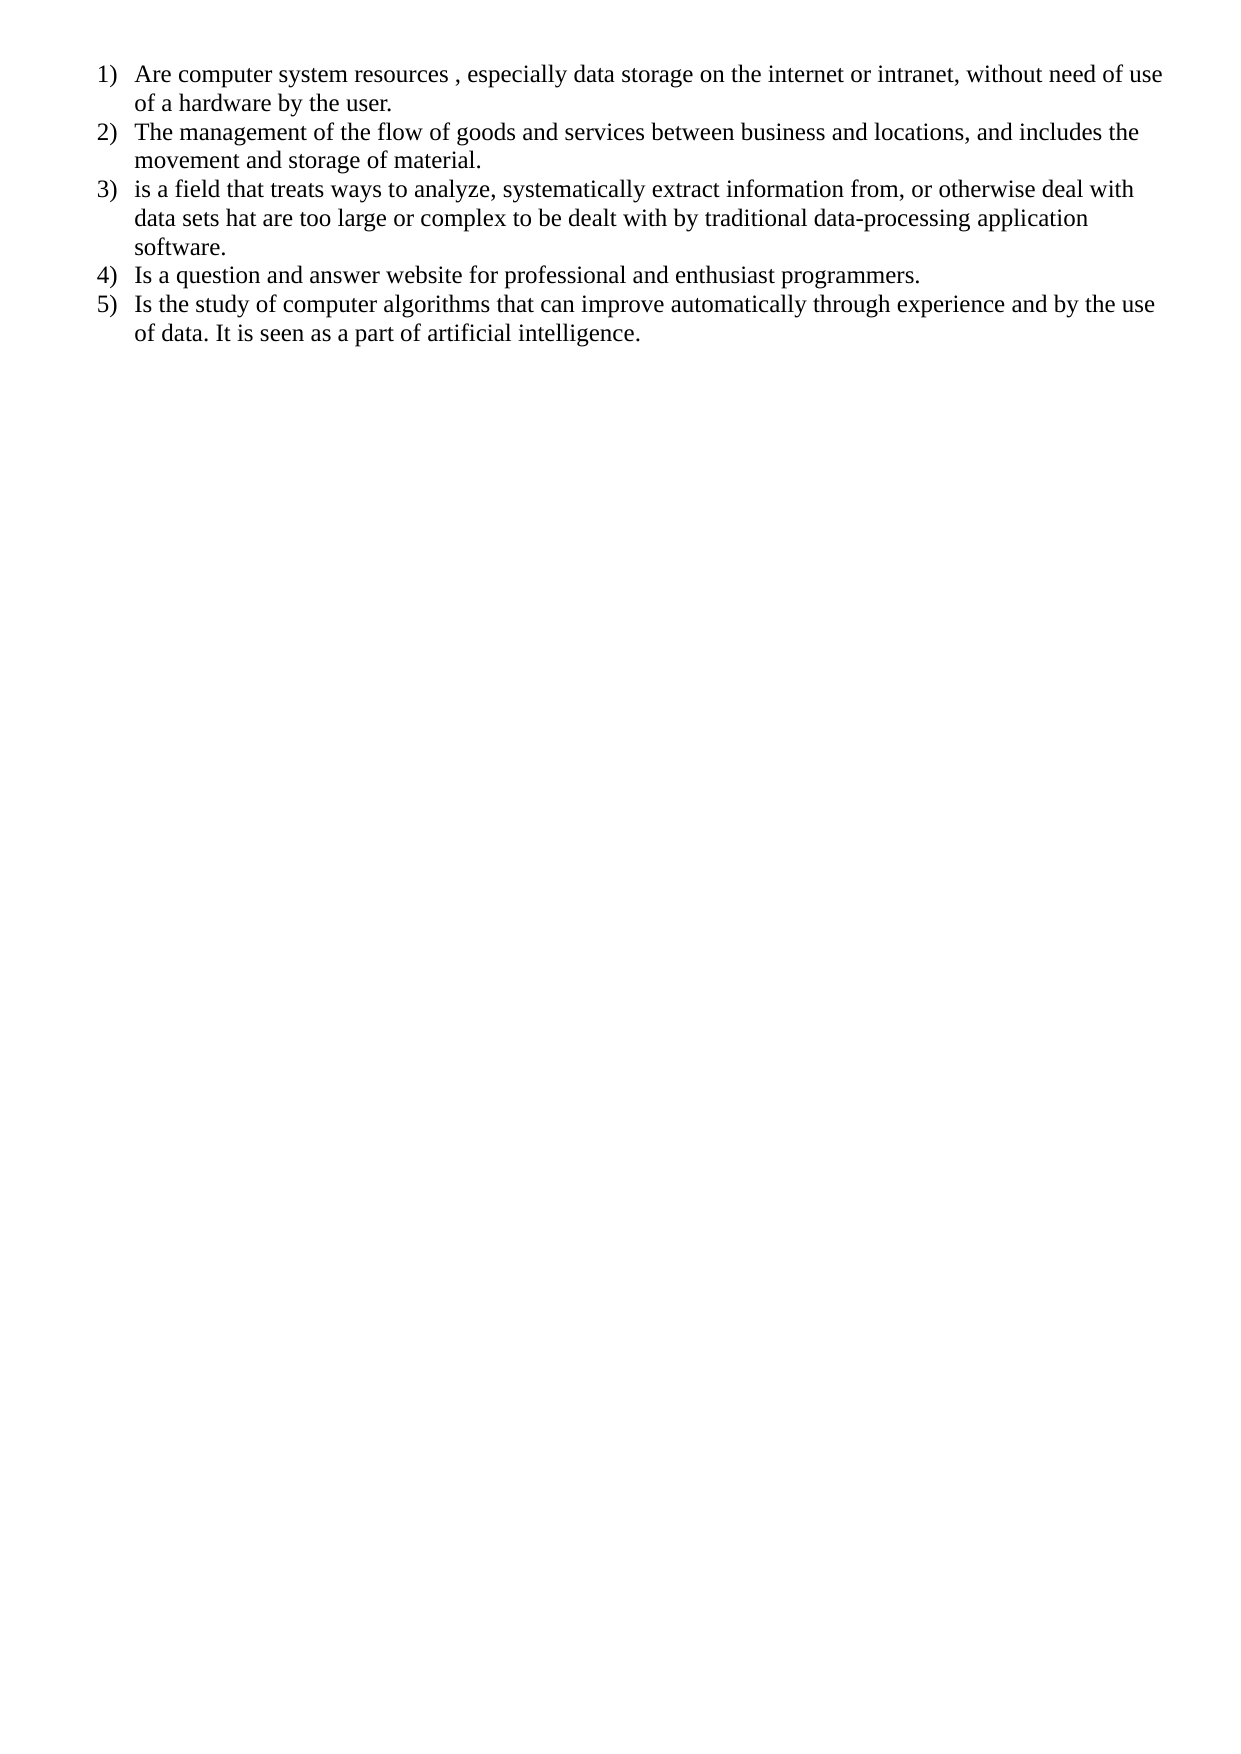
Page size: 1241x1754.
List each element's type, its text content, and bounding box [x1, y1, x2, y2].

list Is a question and answer website for professional and enthusiast programmers. [97, 260, 1181, 289]
list is a field that treats ways to analyze, systematically extract information from, or otherwise deal with data sets hat are too large or complex to be dealt with by traditional data-processing application software. [97, 174, 1181, 260]
list The management of the flow of goods and services between business and locations, and includes the movement and storage of material. [97, 117, 1181, 174]
list Is the study of computer algorithms that can improve automatically through experience and by the use of data. It is seen as a part of artificial intelligence. [97, 289, 1181, 347]
list Are computer system resources , especially data storage on the internet or intranet, without need of use of a hardware by the user. [97, 59, 1181, 117]
